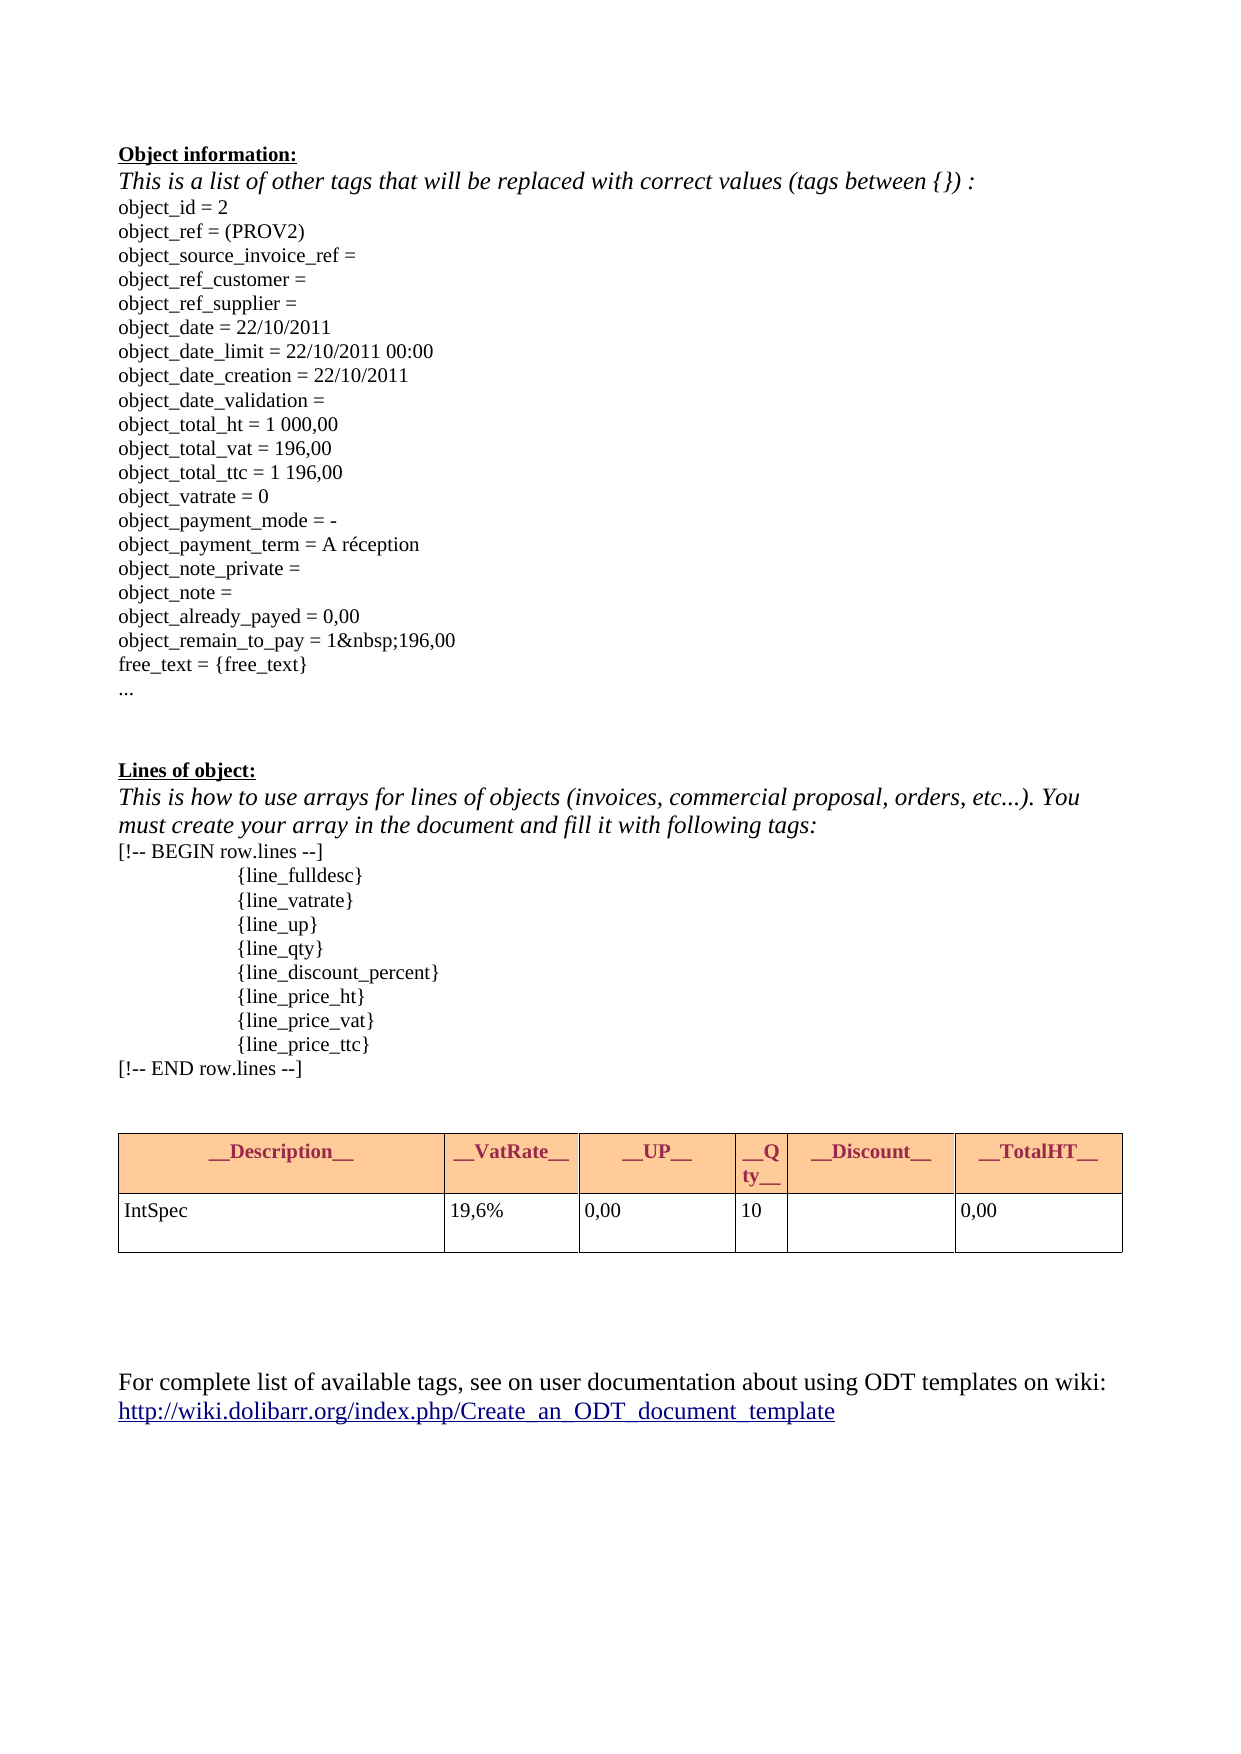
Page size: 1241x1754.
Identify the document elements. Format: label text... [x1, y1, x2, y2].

text [!-- END row.lines --] [118, 1056, 1122, 1080]
text object_note = [118, 580, 1122, 604]
text {line_discount_percent} [118, 960, 1122, 984]
text object_total_ttc = 1 196,00 [118, 460, 1122, 484]
table_cell 0,00 [580, 1194, 735, 1252]
text {line_price_vat} [118, 1008, 1122, 1032]
text object_ref = (PROV2) [118, 219, 1122, 243]
table_cell [788, 1194, 954, 1252]
text object_date_limit = 22/10/2011 00:00 [118, 339, 1122, 363]
text {line_up} [118, 912, 1122, 936]
text object_payment_mode = - [118, 508, 1122, 532]
text object_remain_to_pay = 1&nbsp;196,00 [118, 628, 1122, 652]
text This is a list of other tags that will be replaced with correct values (tags between {}) : [118, 166, 1122, 195]
text object_ref_supplier = [118, 291, 1122, 315]
table_cell IntSpec [119, 1194, 444, 1252]
text {line_fulldesc} [118, 863, 1122, 887]
text object_already_payed = 0,00 [118, 604, 1122, 628]
table_header __UP__ [580, 1134, 735, 1193]
text object_total_vat = 196,00 [118, 436, 1122, 460]
text object_date = 22/10/2011 [118, 315, 1122, 339]
text {line_vatrate} [118, 887, 1122, 912]
text object_date_creation = 22/10/2011 [118, 363, 1122, 387]
text For complete list of available tags, see on user documentation about using ODT templates on wiki: [118, 1367, 1122, 1396]
table_header __Qty__ [736, 1134, 787, 1193]
text {line_price_ht} [118, 984, 1122, 1008]
text object_vatrate = 0 [118, 484, 1122, 508]
table_header __VatRate__ [445, 1134, 578, 1193]
text object_date_validation = [118, 387, 1122, 412]
table_header __Description__ [119, 1134, 444, 1193]
text Lines of object: [118, 758, 1122, 782]
text object_total_ht = 1 000,00 [118, 412, 1122, 436]
text free_text = {free_text} [118, 652, 1122, 676]
text http://wiki.dolibarr.org/index.php/Create_an_ODT_document_template [118, 1396, 1122, 1425]
text object_id = 2 [118, 195, 1122, 219]
text Object information: [118, 142, 1122, 166]
text object_ref_customer = [118, 267, 1122, 291]
text {line_qty} [118, 936, 1122, 960]
text [!-- BEGIN row.lines --] [118, 839, 1122, 863]
text object_note_private = [118, 556, 1122, 580]
table_cell 19,6% [445, 1194, 578, 1252]
text object_source_invoice_ref = [118, 243, 1122, 267]
table_cell 0,00 [956, 1194, 1122, 1252]
text object_payment_term = A réception [118, 532, 1122, 556]
text {line_price_ttc} [118, 1032, 1122, 1056]
table_header __TotalHT__ [956, 1134, 1122, 1193]
table_header __Discount__ [788, 1134, 954, 1193]
text This is how to use arrays for lines of objects (invoices, commercial proposal, orders, etc...). You must create your array in the document and fill it with following tags: [118, 782, 1122, 839]
text ... [118, 676, 1122, 700]
table_cell 10 [736, 1194, 787, 1252]
